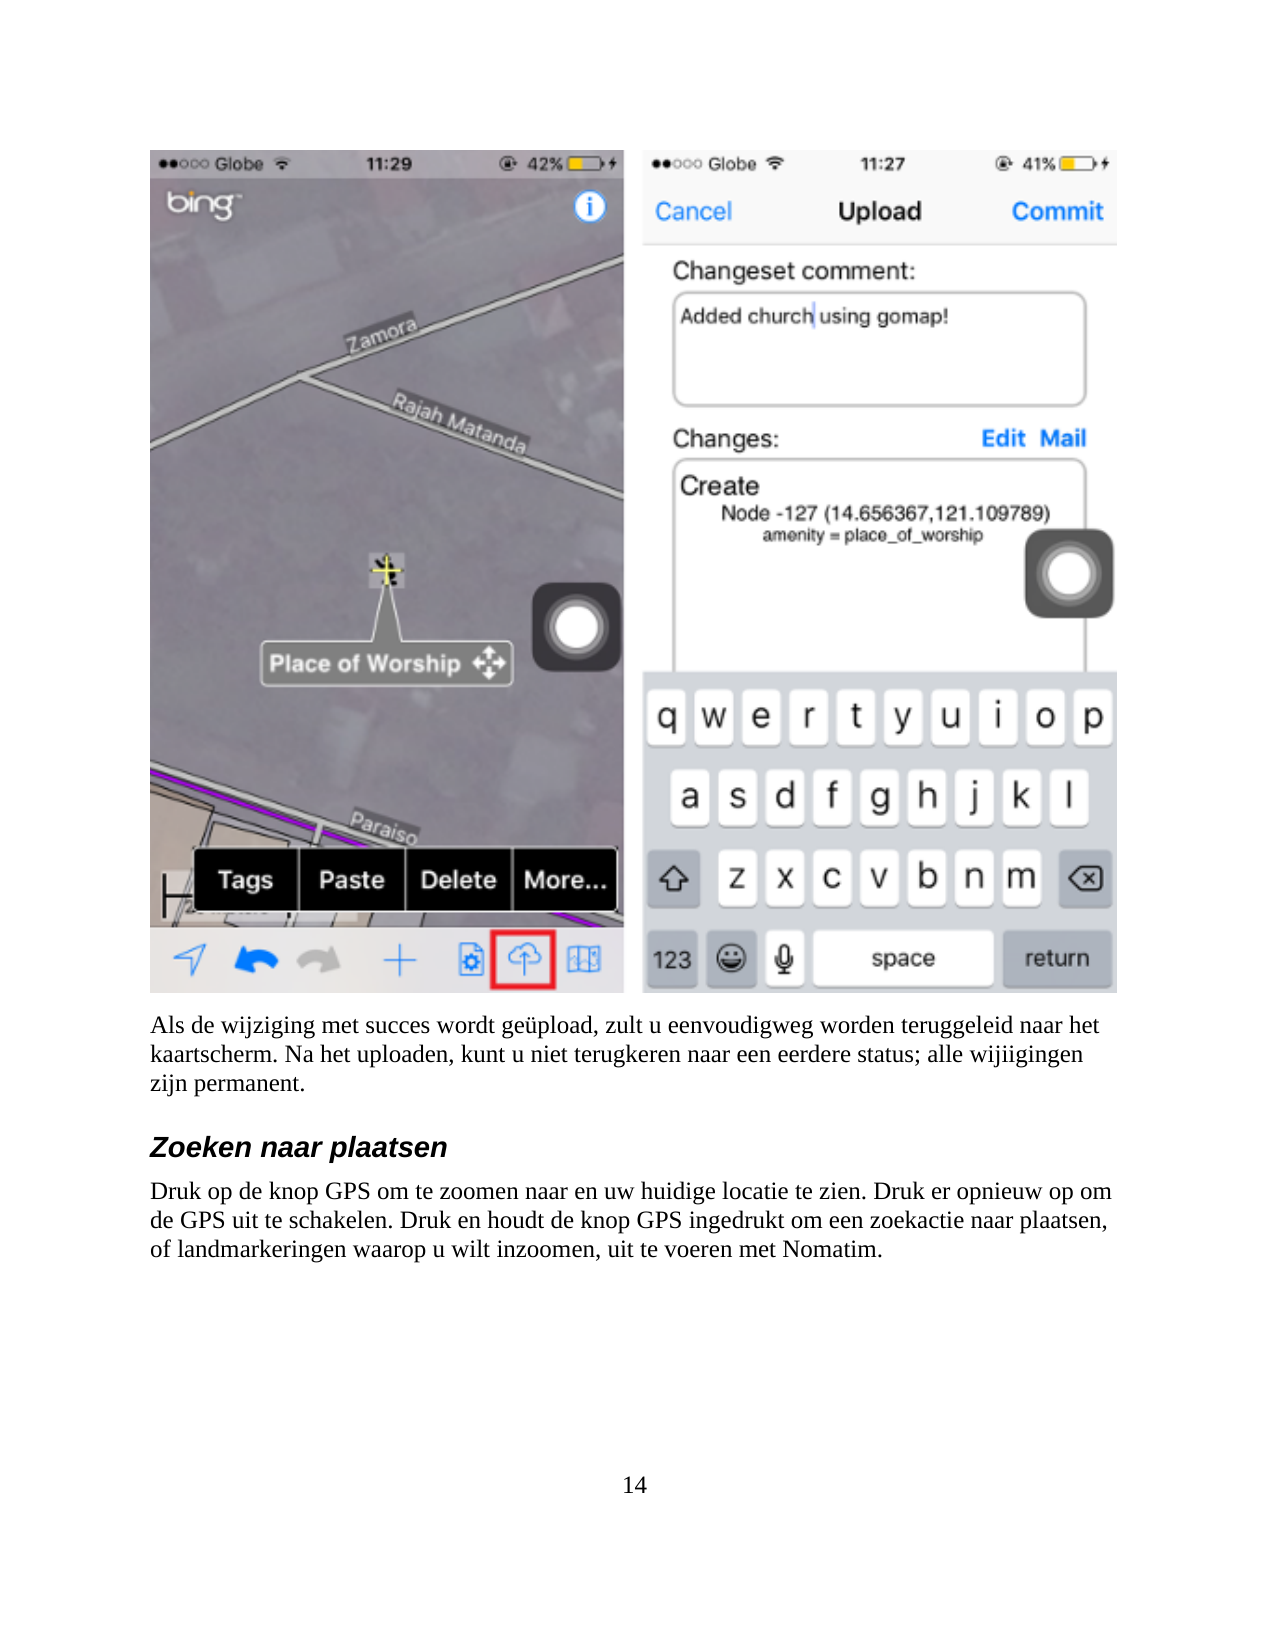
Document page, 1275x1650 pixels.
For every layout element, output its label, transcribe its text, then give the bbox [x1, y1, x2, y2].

picture [150, 150, 1117, 993]
text Als de wijziging met succes wordt geüpload, zult u eenvoudigweg worden teruggeleid naar het kaartscherm. Na het uploaden, kunt u niet terugkeren naar een eerdere status; alle wijiigingen zijn permanent. [150, 1010, 1125, 1096]
subtitle Zoeken naar plaatsen [150, 1130, 1125, 1164]
text Druk op de knop GPS om te zoomen naar en uw huidige locatie te zien. Druk er opnieuw op om de GPS uit te schakelen. Druk en houdt de knop GPS ingedrukt om een zoekactie naar plaatsen, of landmarkeringen waarop u wilt inzoomen, uit te voeren met Nomatim. [150, 1176, 1125, 1263]
